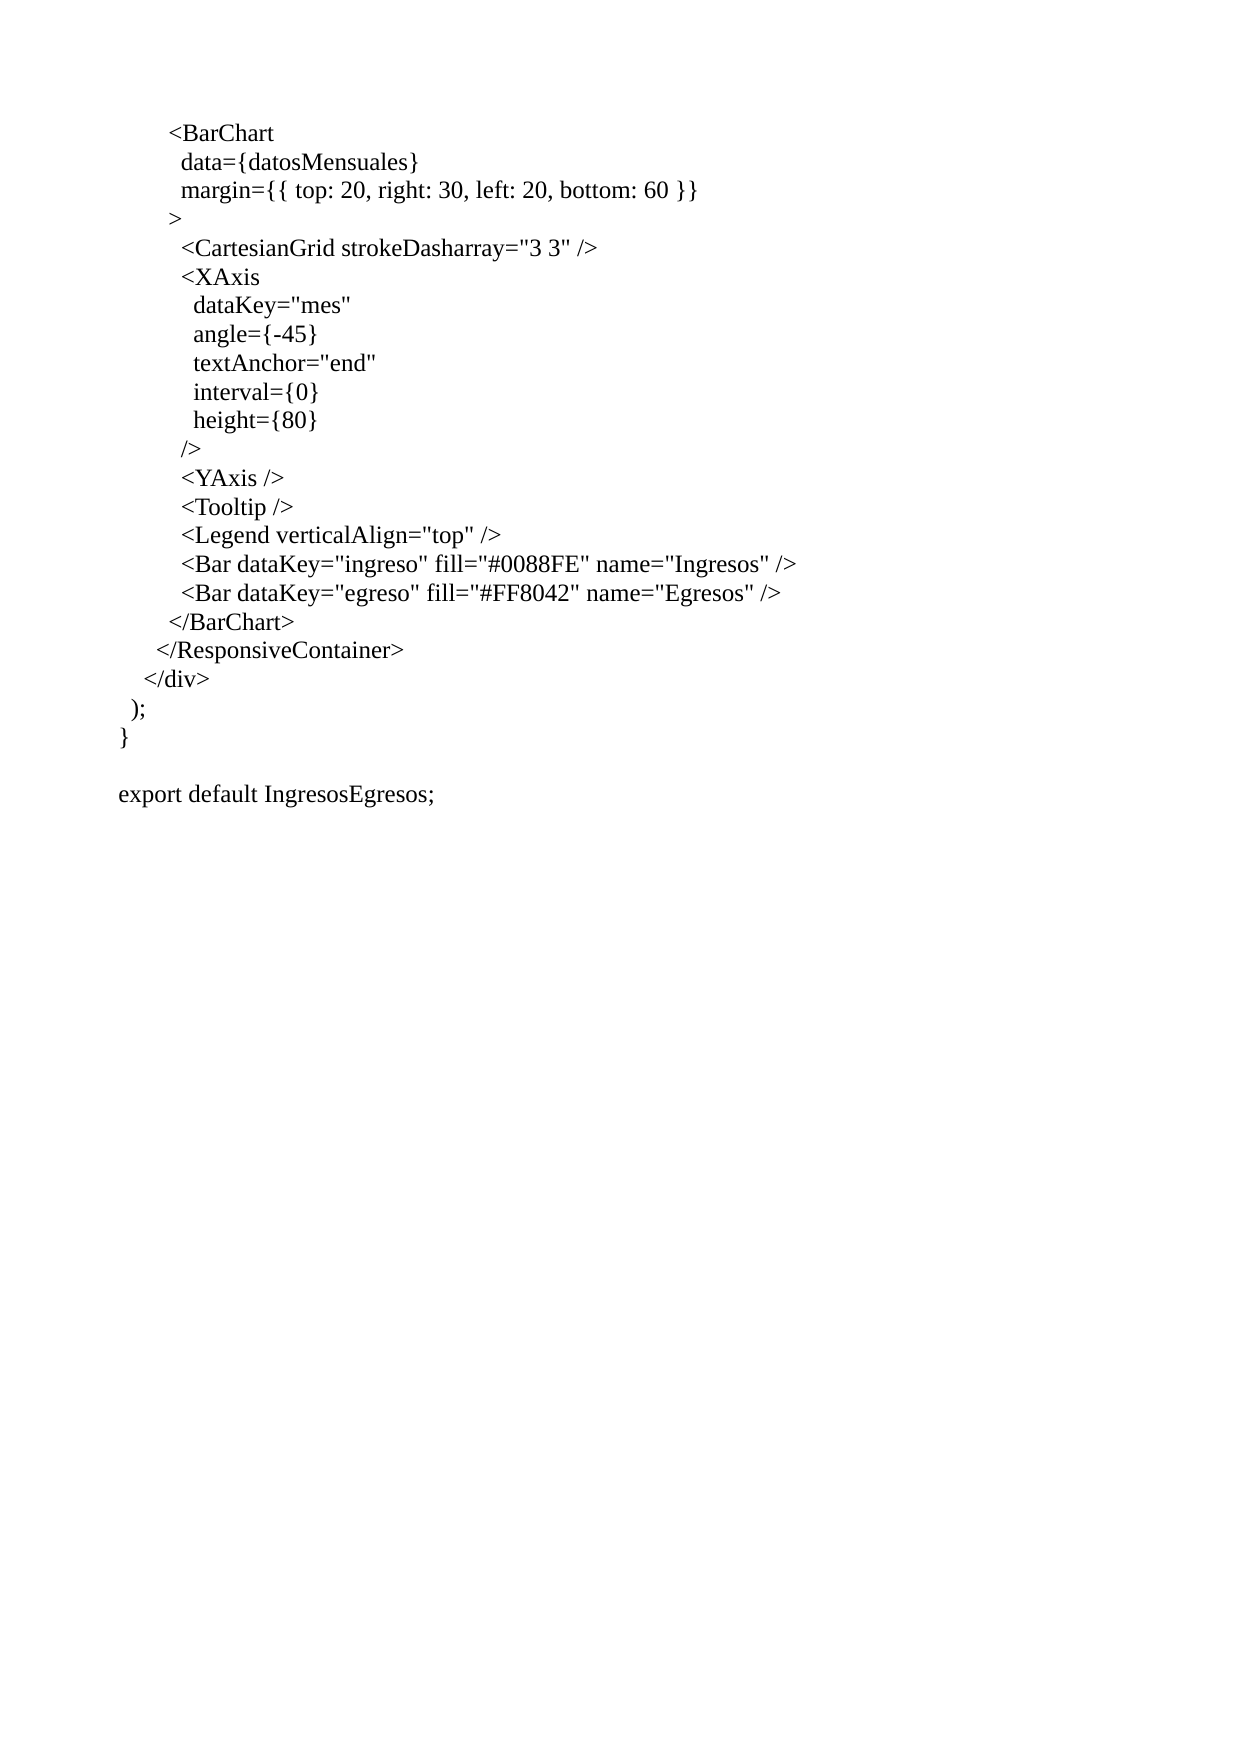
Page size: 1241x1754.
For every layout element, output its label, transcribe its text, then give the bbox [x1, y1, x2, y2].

text } [118, 722, 1122, 751]
text </ResponsiveContainer> [118, 636, 1122, 664]
text > [118, 204, 1122, 233]
text <BarChart [118, 118, 1122, 147]
text textAnchor="end" [118, 348, 1122, 377]
text <Bar dataKey="egreso" fill="#FF8042" name="Egresos" /> [118, 578, 1122, 607]
text <YAxis /> [118, 463, 1122, 492]
text ); [118, 693, 1122, 722]
text <CartesianGrid strokeDasharray="3 3" /> [118, 233, 1122, 262]
text /> [118, 434, 1122, 463]
text <Legend verticalAlign="top" /> [118, 521, 1122, 549]
text interval={0} [118, 377, 1122, 406]
text margin={{ top: 20, right: 30, left: 20, bottom: 60 }} [118, 176, 1122, 204]
text <Tooltip /> [118, 492, 1122, 521]
text export default IngresosEgresos; [118, 779, 1122, 808]
text data={datosMensuales} [118, 147, 1122, 176]
text <XAxis [118, 262, 1122, 291]
text angle={-45} [118, 319, 1122, 348]
text </div> [118, 664, 1122, 693]
text </BarChart> [118, 607, 1122, 636]
text dataKey="mes" [118, 291, 1122, 319]
text <Bar dataKey="ingreso" fill="#0088FE" name="Ingresos" /> [118, 549, 1122, 578]
text height={80} [118, 406, 1122, 434]
